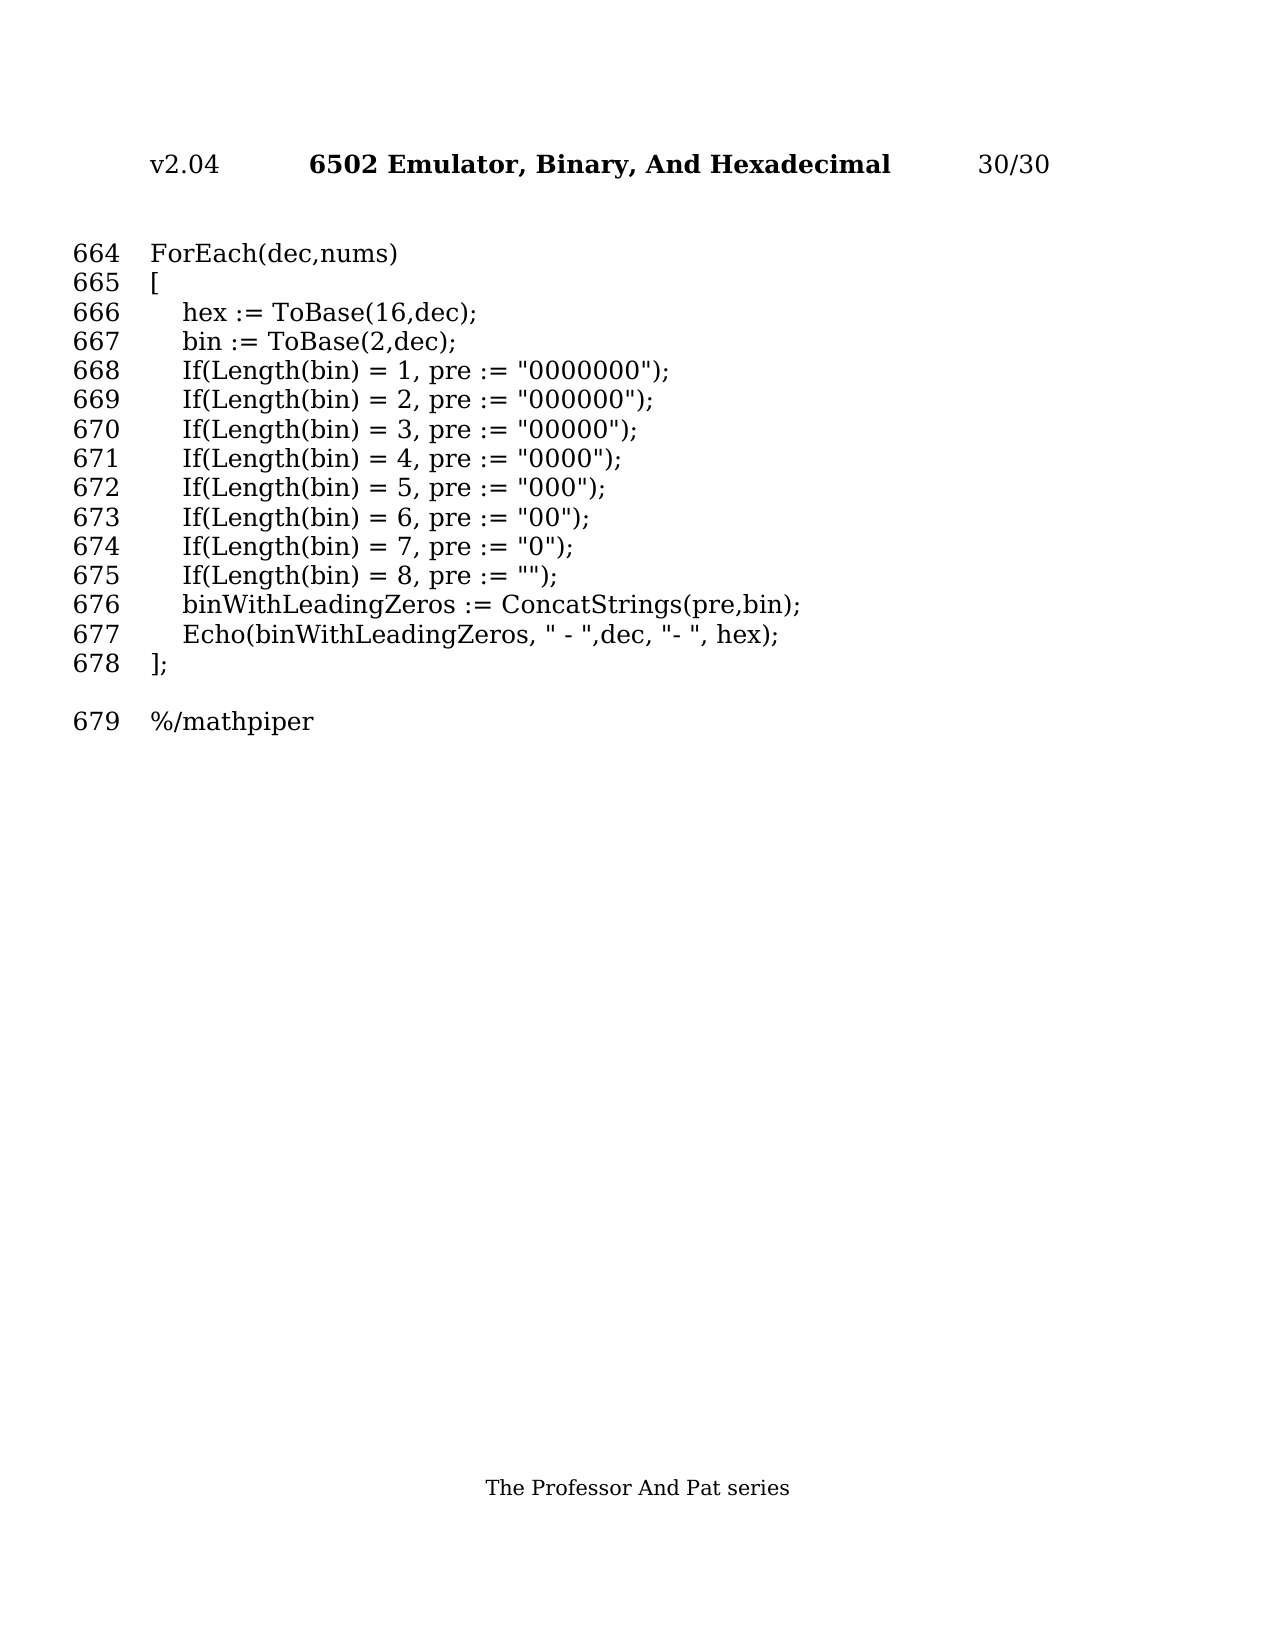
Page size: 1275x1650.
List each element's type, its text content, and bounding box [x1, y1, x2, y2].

text ForEach(dec,nums) [ hex := ToBase(16,dec); bin := ToBase(2,dec); If(Length(bin) = 1, pre := "0000000"); If(Length(bin) = 2, pre := "000000"); If(Length(bin) = 3, pre := "00000"); If(Length(bin) = 4, pre := "0000"); If(Length(bin) = 5, pre := "000"); If(Length(bin) = 6, pre := "00"); If(Length(bin) = 7, pre := "0"); If(Length(bin) = 8, pre := ""); binWithLeadingZeros := ConcatStrings(pre,bin); Echo(binWithLeadingZeros, " - ",dec, "- ", hex); ]; [150, 210, 1125, 678]
text %/mathpiper [150, 708, 1125, 737]
